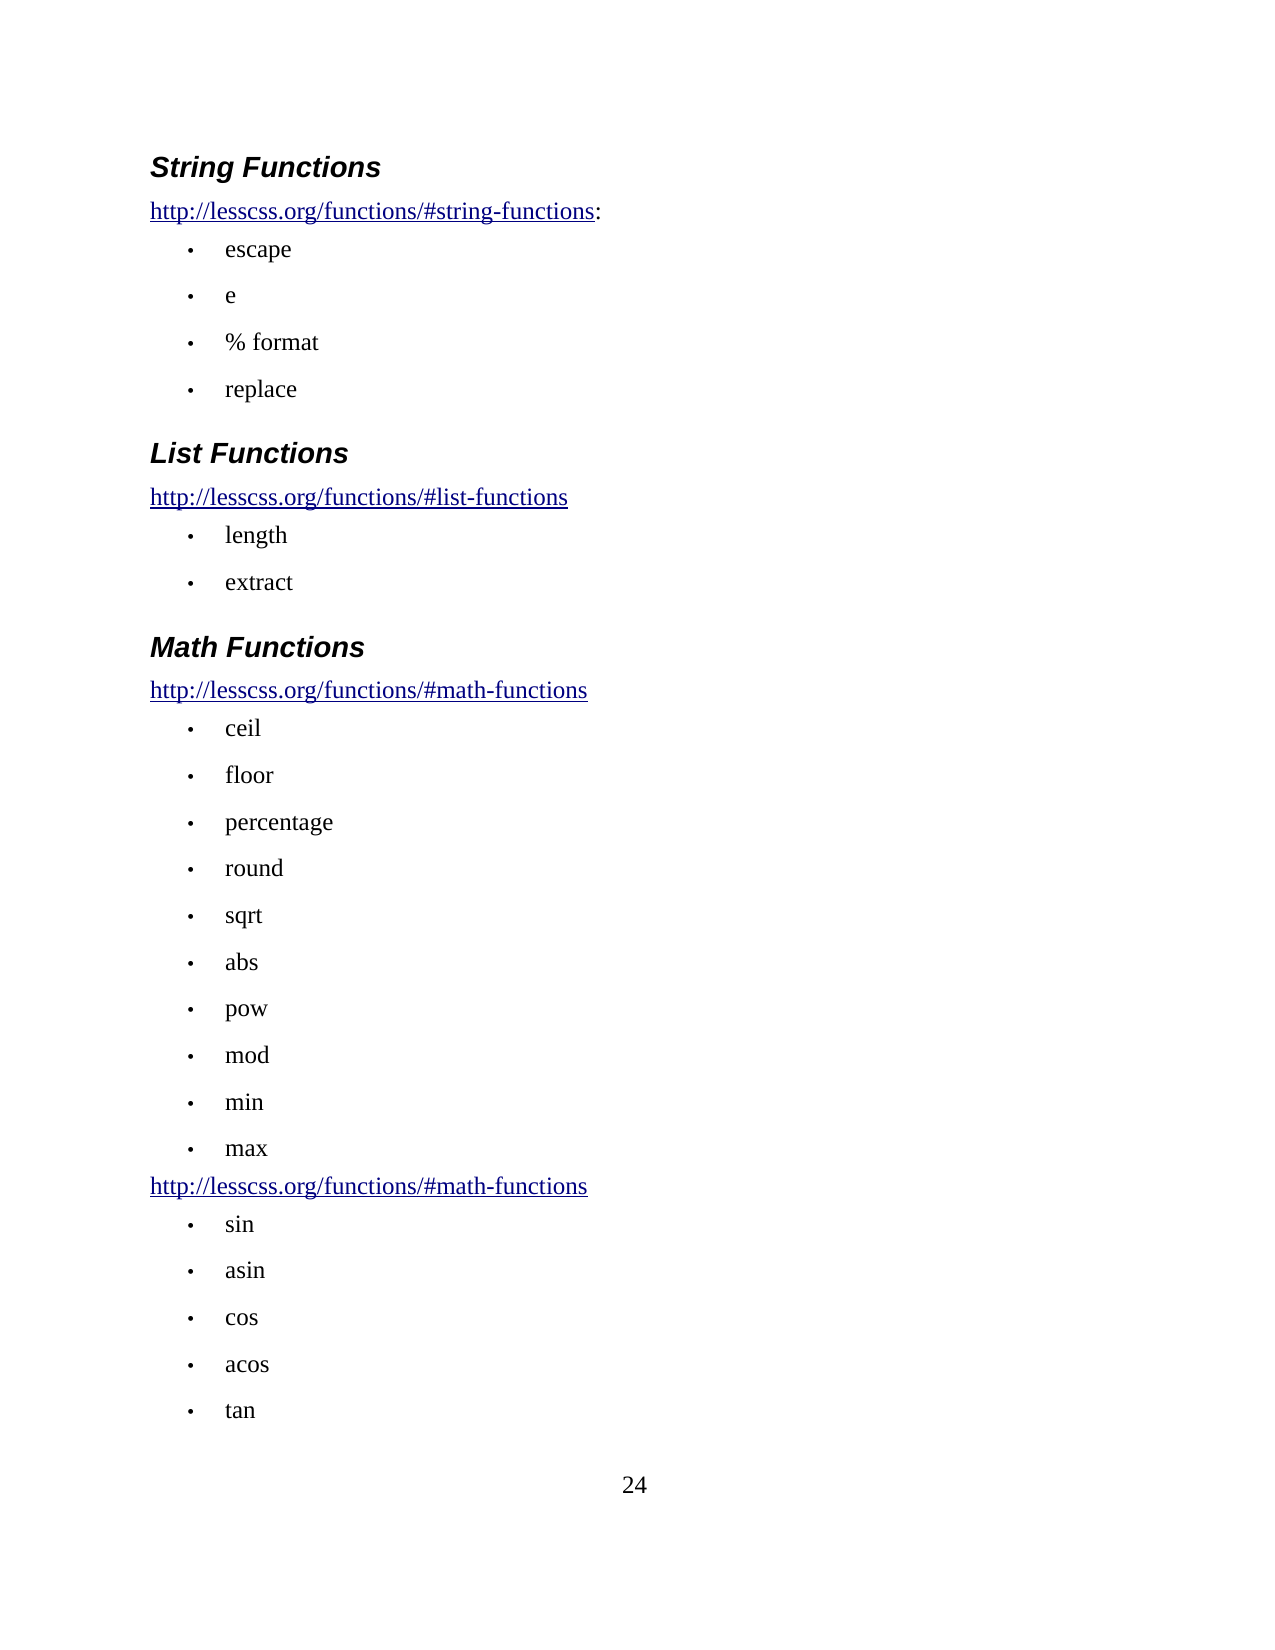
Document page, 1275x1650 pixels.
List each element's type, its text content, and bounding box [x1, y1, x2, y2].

list tan [187, 1395, 1125, 1424]
list pow [187, 993, 1125, 1022]
list percentage [187, 807, 1125, 835]
text http://lesscss.org/functions/#string-functions: [150, 196, 1125, 225]
list floor [187, 760, 1125, 789]
subtitle List Functions [150, 436, 1125, 470]
list length [187, 520, 1125, 549]
list acos [187, 1349, 1125, 1377]
list e [187, 280, 1125, 309]
subtitle Math Functions [150, 629, 1125, 663]
text http://lesscss.org/functions/#math-functions [150, 676, 1125, 704]
list max [187, 1133, 1125, 1162]
subtitle String Functions [150, 150, 1125, 183]
list asin [187, 1255, 1125, 1284]
list sqrt [187, 900, 1125, 929]
list min [187, 1087, 1125, 1115]
list cos [187, 1302, 1125, 1331]
list % format [187, 327, 1125, 356]
list replace [187, 374, 1125, 402]
text http://lesscss.org/functions/#list-functions [150, 482, 1125, 511]
text http://lesscss.org/functions/#math-functions [150, 1171, 1125, 1200]
list ceil [187, 713, 1125, 742]
list mod [187, 1040, 1125, 1069]
list escape [187, 234, 1125, 262]
list abs [187, 947, 1125, 975]
list round [187, 853, 1125, 882]
list extract [187, 567, 1125, 596]
list sin [187, 1209, 1125, 1237]
